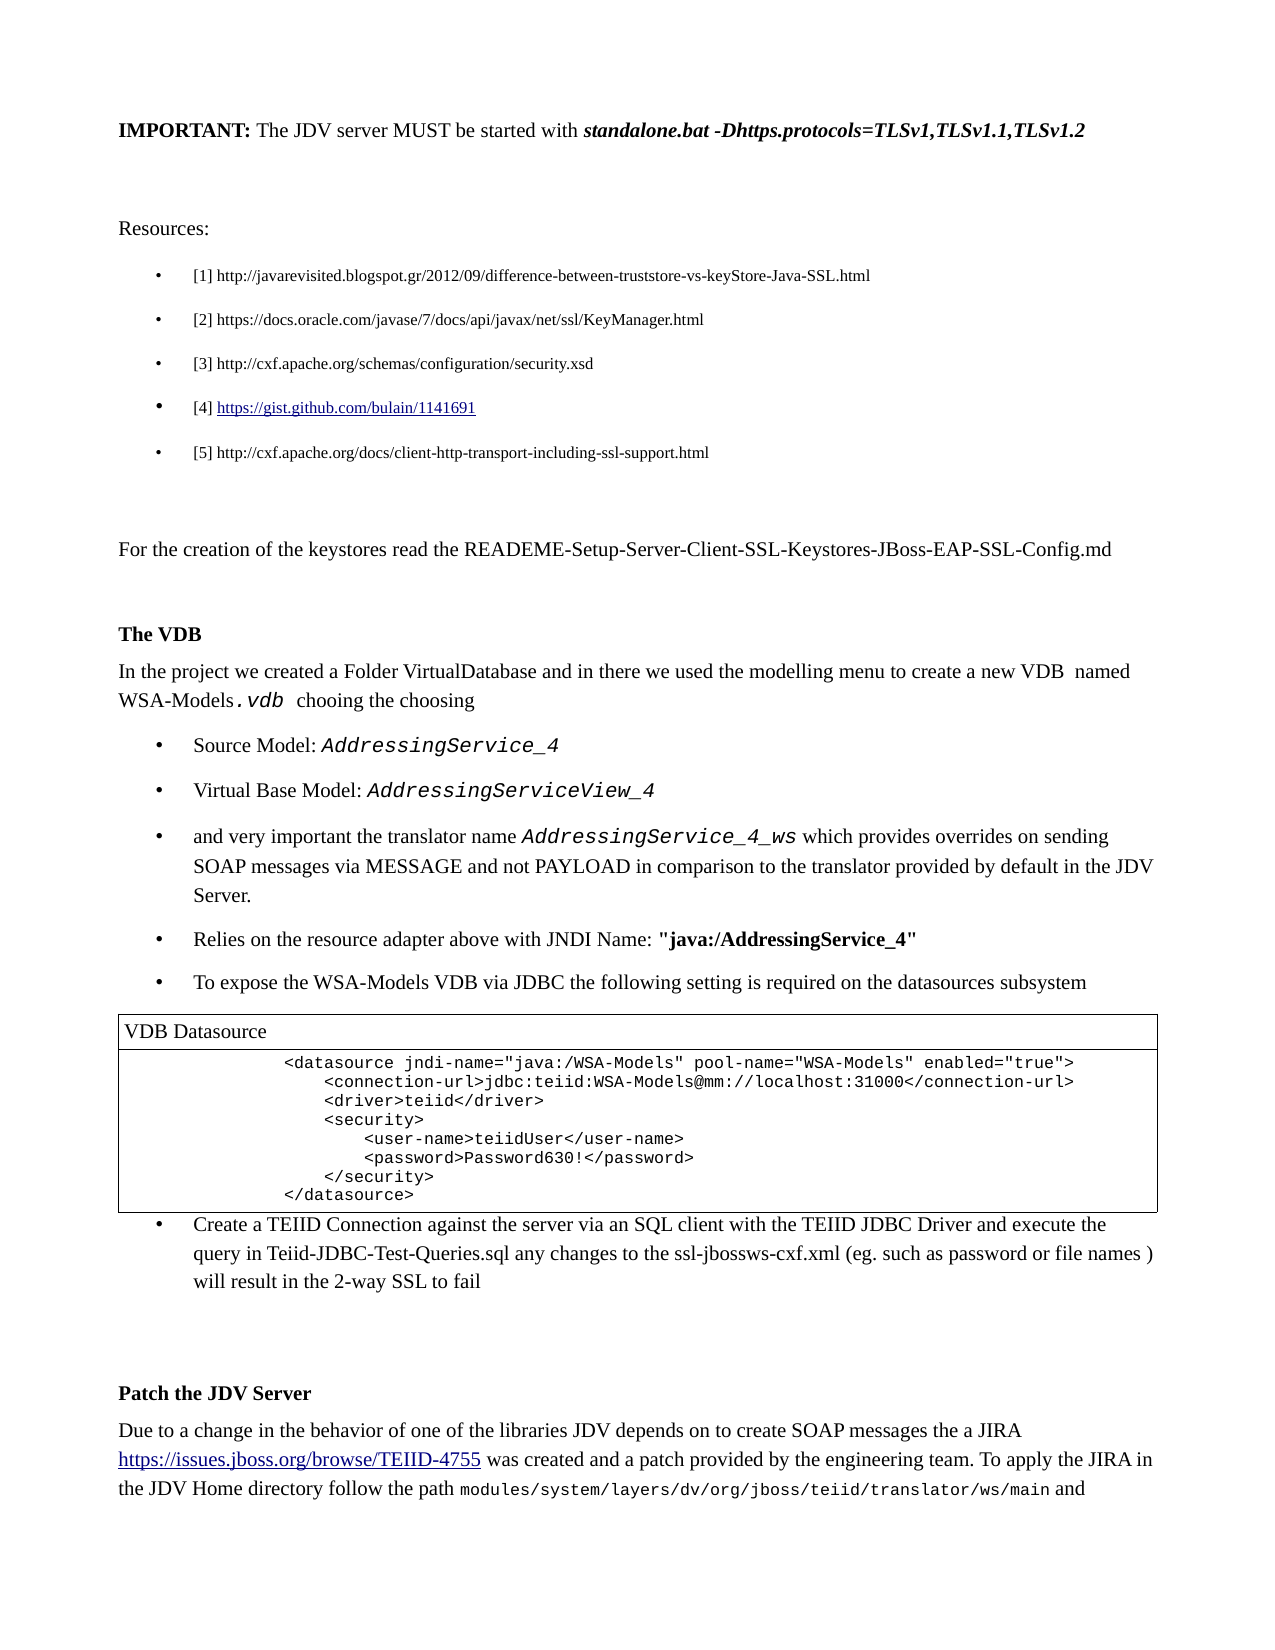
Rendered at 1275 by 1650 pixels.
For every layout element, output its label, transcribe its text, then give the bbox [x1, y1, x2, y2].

text Due to a change in the behavior of one of the libraries JDV depends on to create SOAP messages the a JIRA https://issues.jboss.org/browse/TEIID-4755 was created and a patch provided by the engineering team. To apply the JIRA in the JDV Home directory follow the path modules/system/layers/dv/org/jboss/teiid/translator/ws/main and [118, 1418, 1157, 1500]
list To expose the WSA-Models VDB via JDBC the following setting is required on the datasources subsystem [156, 970, 1157, 994]
list [4] https://gist.github.com/bulain/1141691 [156, 398, 1157, 418]
table_header VDB Datasource [119, 1015, 1157, 1049]
list [1] http://javarevisited.blogspot.gr/2012/09/difference-between-truststore-vs-keyStore-Java-SSL.html [156, 265, 1157, 284]
text IMPORTANT: The JDV server MUST be started with standalone.bat -Dhttps.protocols=TLSv1,TLSv1.1,TLSv1.2 [118, 118, 1157, 142]
list [5] http://cxf.apache.org/docs/client-http-transport-including-ssl-support.html [156, 443, 1157, 462]
list and very important the translator name AddressingService_4_ws which provides overrides on sending SOAP messages via MESSAGE and not PAYLOAD in comparison to the translator provided by default in the JDV Server. [156, 824, 1157, 907]
subtitle The VDB [118, 622, 1157, 646]
list Virtual Base Model: AddressingServiceView_4 [156, 778, 1157, 804]
text In the project we created a Folder VirtualDatabase and in there we used the modelling menu to create a new VDB named WSA-Models.vdb chooing the choosing [118, 659, 1157, 713]
text For the creation of the keystores read the READEME-Setup-Server-Client-SSL-Keystores-JBoss-EAP-SSL-Config.md [118, 537, 1157, 561]
subtitle Patch the JDV Server [118, 1381, 1157, 1405]
table_cell <datasource jndi-name="java:/WSA-Models" pool-name="WSA-Models" enabled="true"> <connection-url>jdbc:teiid:WSA-Models@mm://localhost:31000</connection-url> <driver>teiid</driver> <security> <user-name>teiidUser</user-name> <password>Password630!</password> </security> </datasource> [119, 1050, 1157, 1212]
list [3] http://cxf.apache.org/schemas/configuration/security.xsd [156, 354, 1157, 373]
list Source Model: AddressingService_4 [156, 733, 1157, 759]
list [2] https://docs.oracle.com/javase/7/docs/api/javax/net/ssl/KeyManager.html [156, 309, 1157, 329]
list Relies on the resource adapter above with JNDI Name: "java:/AddressingService_4" [156, 927, 1157, 951]
text Resources: [118, 216, 1157, 240]
list Create a TEIID Connection against the server via an SQL client with the TEIID JDBC Driver and execute the query in Teiid-JDBC-Test-Queries.sql any changes to the ssl-jbossws-cxf.xml (eg. such as password or file names ) will result in the 2-way SSL to fail [156, 1213, 1157, 1293]
